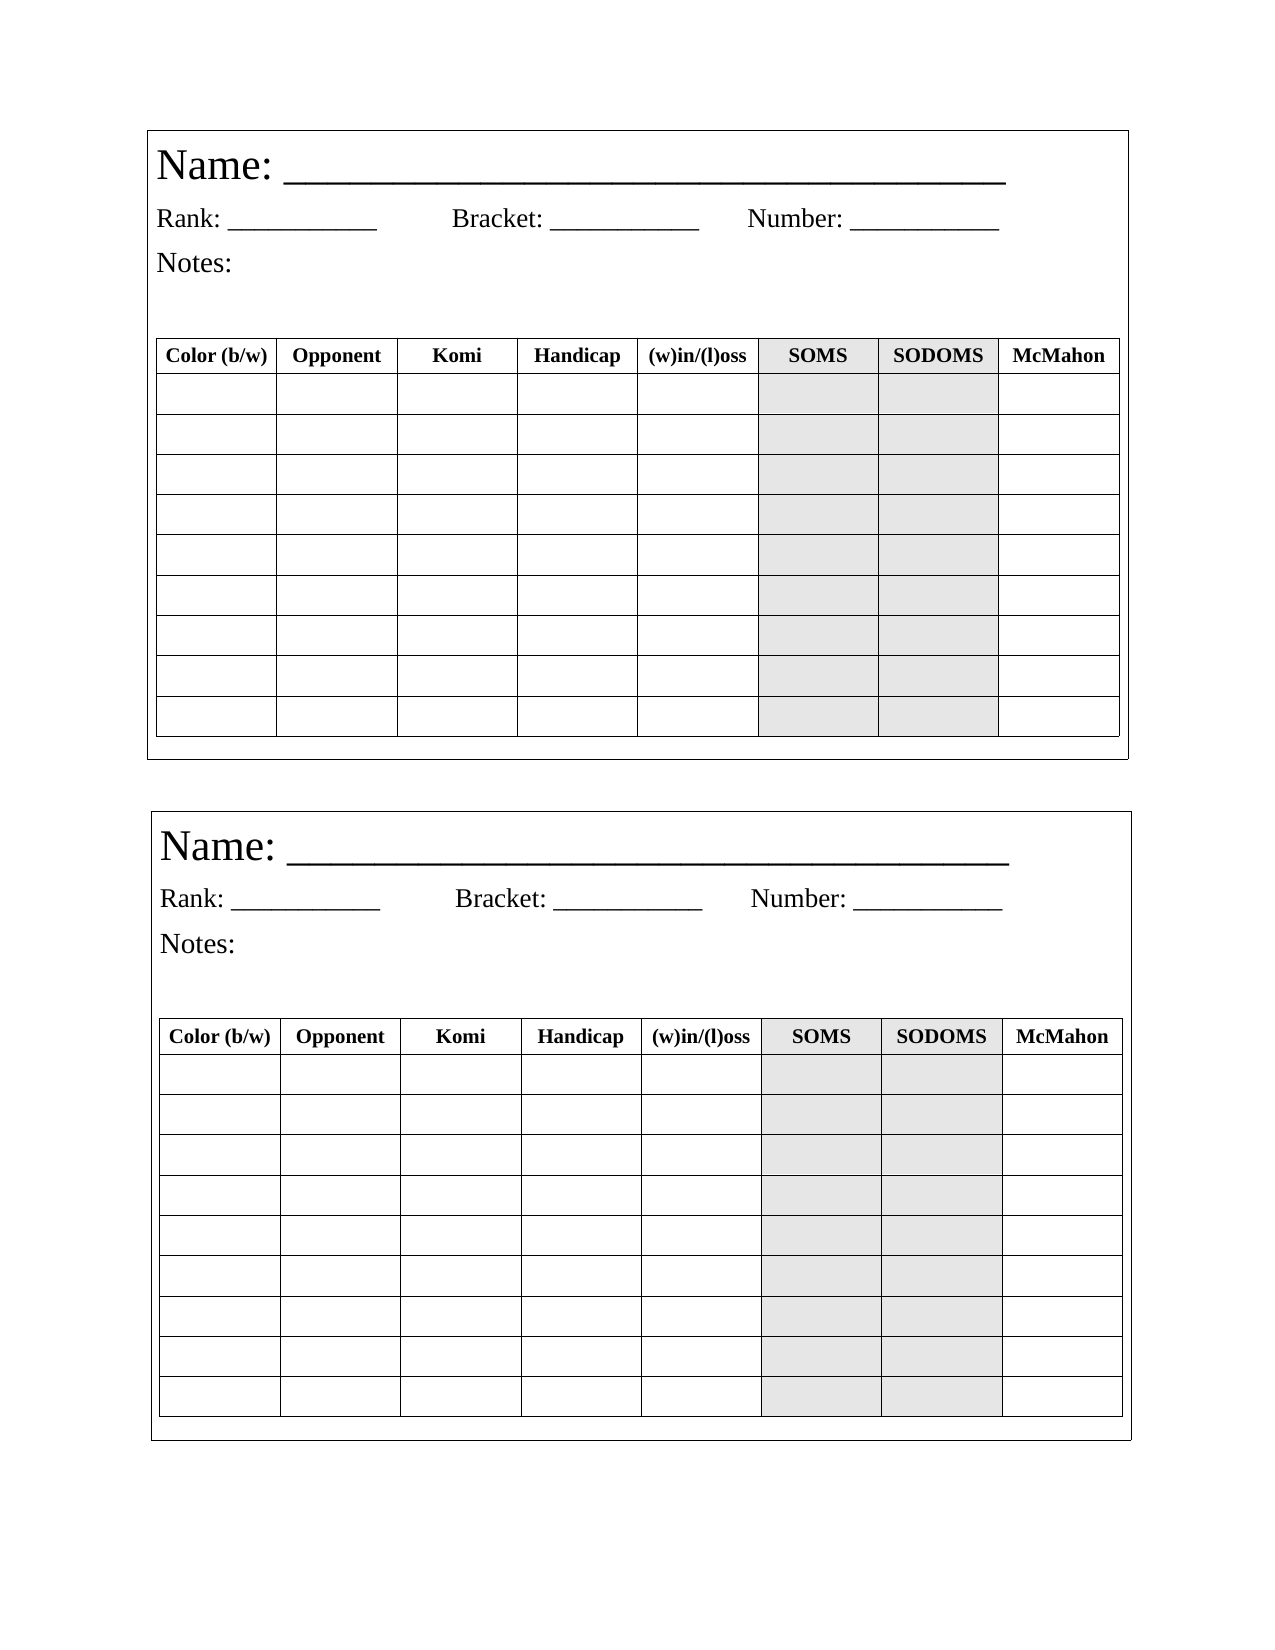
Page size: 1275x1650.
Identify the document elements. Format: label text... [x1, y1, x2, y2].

table_cell [398, 656, 517, 696]
table_header Komi [401, 1019, 521, 1054]
table_cell [281, 1297, 400, 1336]
table_cell [160, 1297, 280, 1336]
table_cell [999, 535, 1119, 575]
table_header SODOMS [879, 339, 998, 373]
table_cell [522, 1055, 641, 1094]
table_cell [638, 535, 758, 575]
table_cell [759, 415, 878, 454]
table_cell [638, 576, 758, 615]
table_cell [879, 415, 998, 454]
table_cell [157, 656, 276, 696]
table_cell [401, 1135, 521, 1174]
table_cell [1003, 1055, 1122, 1094]
table_cell [642, 1256, 761, 1296]
table_cell [522, 1176, 641, 1215]
text Name: _________________________________ [156, 139, 1119, 189]
table_header Komi [398, 339, 517, 373]
table_cell [281, 1135, 400, 1174]
text Notes: [159, 926, 1122, 959]
table_cell [157, 616, 276, 655]
text Notes: [156, 245, 1119, 279]
table_cell [281, 1256, 400, 1296]
table_cell [762, 1176, 881, 1215]
table_cell [879, 697, 998, 736]
table_header Opponent [281, 1019, 400, 1054]
table_cell [277, 535, 397, 575]
table_cell [999, 576, 1119, 615]
table_cell [522, 1337, 641, 1376]
table_cell [762, 1256, 881, 1296]
table_cell [398, 495, 517, 534]
table_cell [999, 415, 1119, 454]
table_cell [398, 616, 517, 655]
table_cell [277, 616, 397, 655]
table_cell [762, 1216, 881, 1255]
table_cell [157, 576, 276, 615]
table_cell [160, 1176, 280, 1215]
table_cell [999, 495, 1119, 534]
table_cell [522, 1135, 641, 1174]
table_cell [281, 1176, 400, 1215]
text Rank: ___________ Bracket: ___________ Number: ___________ [156, 202, 1119, 233]
table_cell [638, 495, 758, 534]
table_cell [879, 656, 998, 696]
table_cell [759, 495, 878, 534]
table_cell [759, 455, 878, 494]
table_cell [882, 1377, 1002, 1416]
table_cell [157, 535, 276, 575]
table_cell [157, 697, 276, 736]
table_cell [879, 616, 998, 655]
table_cell [401, 1055, 521, 1094]
table_cell [638, 656, 758, 696]
text Name: _________________________________ [159, 819, 1122, 870]
table_cell [401, 1377, 521, 1416]
table_cell [401, 1176, 521, 1215]
table_cell [398, 697, 517, 736]
table_cell [277, 455, 397, 494]
table_cell [879, 535, 998, 575]
table_cell [762, 1377, 881, 1416]
table_cell [999, 455, 1119, 494]
table_cell [642, 1377, 761, 1416]
table_cell [522, 1216, 641, 1255]
table_cell [759, 576, 878, 615]
table_header Color (b/w) [157, 339, 276, 373]
table_cell [642, 1337, 761, 1376]
table_cell [281, 1337, 400, 1376]
table_cell [277, 576, 397, 615]
table_cell [160, 1055, 280, 1094]
table_cell [762, 1095, 881, 1134]
table_cell [999, 374, 1119, 413]
table_header Color (b/w) [160, 1019, 280, 1054]
table_cell [879, 576, 998, 615]
table_cell [1003, 1135, 1122, 1174]
table_cell [759, 656, 878, 696]
table_cell [999, 616, 1119, 655]
table_cell [1003, 1297, 1122, 1336]
table_cell [759, 374, 878, 413]
table_cell [1003, 1176, 1122, 1215]
table_cell [762, 1337, 881, 1376]
table_cell [518, 415, 637, 454]
table_cell [157, 455, 276, 494]
table_cell [398, 576, 517, 615]
table_cell [281, 1377, 400, 1416]
table_cell [1003, 1377, 1122, 1416]
table_cell [160, 1095, 280, 1134]
table_cell [642, 1135, 761, 1174]
table_cell [401, 1256, 521, 1296]
table_cell [518, 374, 637, 413]
table_header (w)in/(l)oss [638, 339, 758, 373]
table_cell [277, 495, 397, 534]
table_cell [638, 455, 758, 494]
table_cell [518, 616, 637, 655]
table_cell [157, 415, 276, 454]
table_cell [398, 455, 517, 494]
table_cell [157, 374, 276, 413]
table_cell [999, 656, 1119, 696]
table_cell [882, 1297, 1002, 1336]
table_cell [1003, 1095, 1122, 1134]
table_cell [642, 1297, 761, 1336]
table_cell [638, 697, 758, 736]
table_cell [1003, 1256, 1122, 1296]
table_cell [759, 535, 878, 575]
table_cell [638, 415, 758, 454]
table_cell [281, 1055, 400, 1094]
table_cell [518, 455, 637, 494]
table_cell [522, 1377, 641, 1416]
table_cell [281, 1216, 400, 1255]
table_cell [882, 1216, 1002, 1255]
table_cell [882, 1337, 1002, 1376]
table_cell [401, 1297, 521, 1336]
table_cell [518, 697, 637, 736]
table_cell [1003, 1337, 1122, 1376]
table_cell [518, 576, 637, 615]
table_header Handicap [518, 339, 637, 373]
table_header Opponent [277, 339, 397, 373]
table_cell [522, 1297, 641, 1336]
table_cell [882, 1055, 1002, 1094]
table_cell [642, 1216, 761, 1255]
table_cell [398, 374, 517, 413]
table_cell [401, 1337, 521, 1376]
table_header SOMS [762, 1019, 881, 1054]
table_cell [882, 1176, 1002, 1215]
table_cell [1003, 1216, 1122, 1255]
table_cell [522, 1095, 641, 1134]
table_cell [277, 697, 397, 736]
table_cell [882, 1256, 1002, 1296]
table_cell [642, 1095, 761, 1134]
table_header McMahon [999, 339, 1119, 373]
table_cell [999, 697, 1119, 736]
table_cell [762, 1135, 881, 1174]
table_cell [759, 616, 878, 655]
table_cell [398, 535, 517, 575]
table_cell [882, 1095, 1002, 1134]
table_cell [518, 495, 637, 534]
table_header SODOMS [882, 1019, 1002, 1054]
table_cell [281, 1095, 400, 1134]
table_cell [638, 374, 758, 413]
table_cell [642, 1176, 761, 1215]
table_cell [277, 415, 397, 454]
table_cell [879, 455, 998, 494]
table_cell [762, 1297, 881, 1336]
text Rank: ___________ Bracket: ___________ Number: ___________ [159, 882, 1122, 913]
table_cell [518, 535, 637, 575]
table_header Handicap [522, 1019, 641, 1054]
table_cell [160, 1377, 280, 1416]
table_cell [398, 415, 517, 454]
table_cell [277, 374, 397, 413]
table_cell [879, 374, 998, 413]
table_cell [642, 1055, 761, 1094]
table_cell [401, 1095, 521, 1134]
table_cell [759, 697, 878, 736]
table_header (w)in/(l)oss [642, 1019, 761, 1054]
table_cell [160, 1135, 280, 1174]
table_cell [522, 1256, 641, 1296]
table_cell [762, 1055, 881, 1094]
table_cell [160, 1256, 280, 1296]
table_header McMahon [1003, 1019, 1122, 1054]
table_header SOMS [759, 339, 878, 373]
table_cell [277, 656, 397, 696]
table_cell [638, 616, 758, 655]
table_cell [157, 495, 276, 534]
table_cell [401, 1216, 521, 1255]
table_cell [160, 1337, 280, 1376]
table_cell [518, 656, 637, 696]
table_cell [160, 1216, 280, 1255]
table_cell [882, 1135, 1002, 1174]
table_cell [879, 495, 998, 534]
